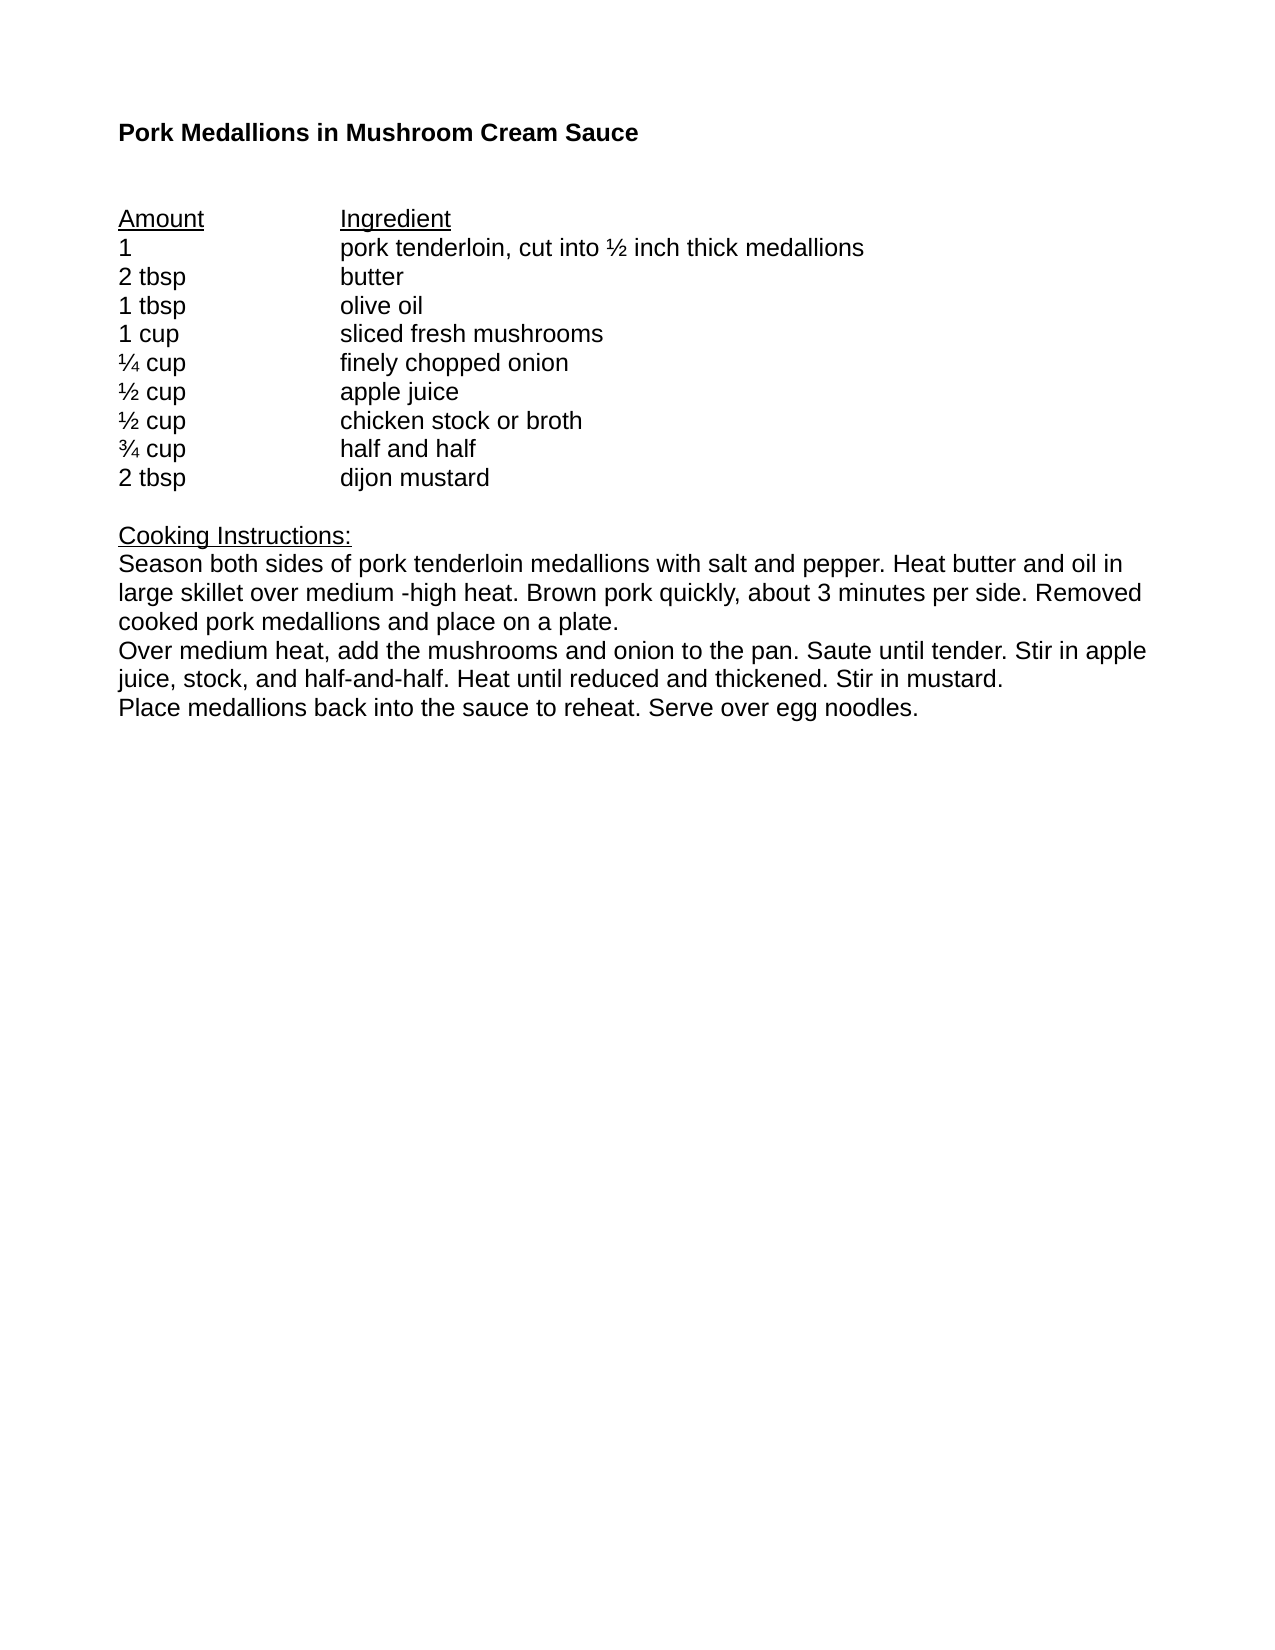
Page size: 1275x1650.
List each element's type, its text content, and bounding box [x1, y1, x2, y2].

text ¾ cup half and half [118, 434, 1157, 463]
text ¼ cup finely chopped onion [118, 348, 1157, 377]
text 2 tbsp butter [118, 262, 1157, 291]
text 2 tbsp dijon mustard [118, 463, 1157, 492]
text 1 pork tenderloin, cut into ½ inch thick medallions [118, 233, 1157, 262]
text Place medallions back into the sauce to reheat. Serve over egg noodles. [118, 693, 1157, 722]
text ½ cup apple juice [118, 377, 1157, 406]
text Season both sides of pork tenderloin medallions with salt and pepper. Heat butter and oil in large skillet over medium -high heat. Brown pork quickly, about 3 minutes per side. Removed cooked pork medallions and place on a plate. [118, 549, 1157, 636]
text Cooking Instructions: [118, 521, 1157, 549]
text Amount Ingredient [118, 204, 1157, 233]
text Over medium heat, add the mushrooms and onion to the pan. Saute until tender. Stir in apple juice, stock, and half-and-half. Heat until reduced and thickened. Stir in mustard. [118, 636, 1157, 693]
text Pork Medallions in Mushroom Cream Sauce [118, 118, 1157, 147]
text ½ cup chicken stock or broth [118, 406, 1157, 434]
text 1 tbsp olive oil [118, 291, 1157, 319]
text 1 cup sliced fresh mushrooms [118, 319, 1157, 348]
